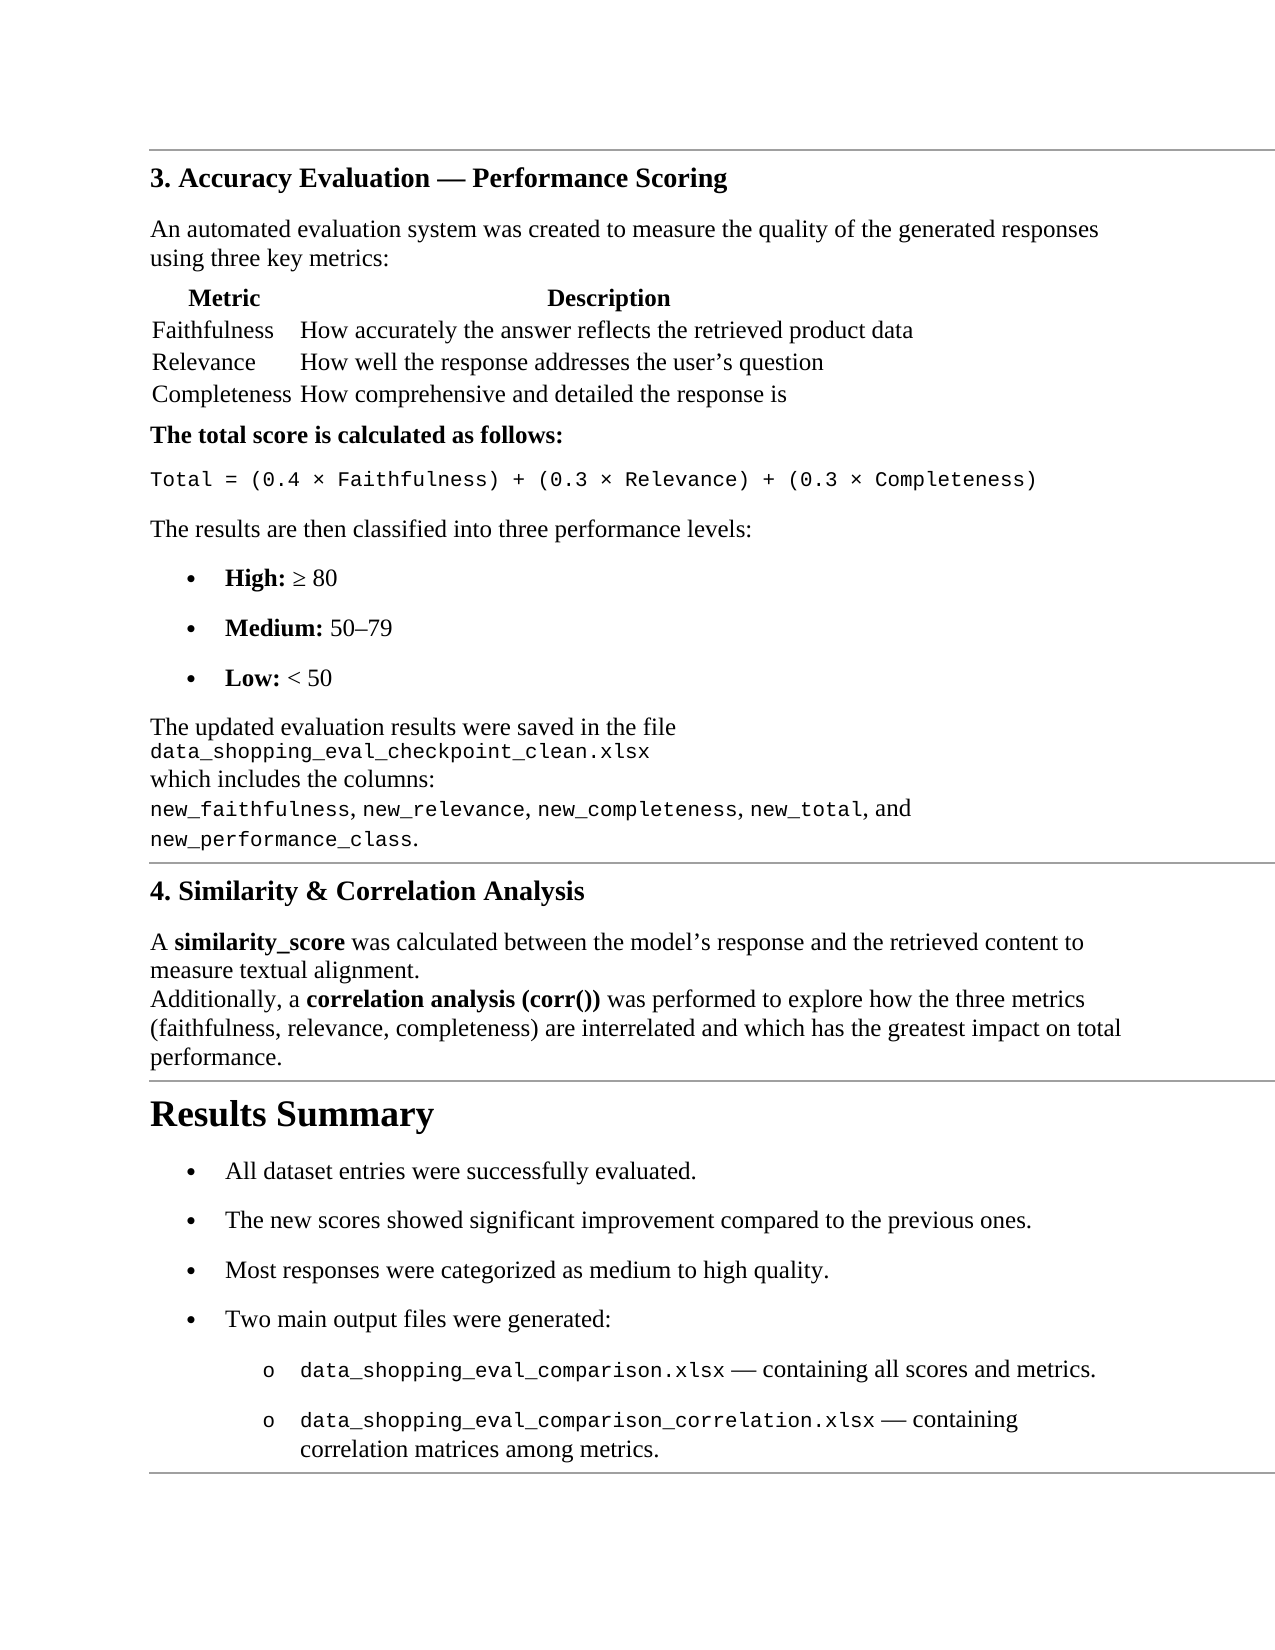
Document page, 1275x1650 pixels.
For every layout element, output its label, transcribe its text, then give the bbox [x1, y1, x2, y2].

list The new scores showed significant improvement compared to the previous ones. [187, 1205, 1125, 1234]
table_cell How accurately the answer reflects the retrieved product data [298, 314, 919, 346]
table_cell How well the response addresses the user’s question [298, 346, 919, 377]
list Two main output files were generated: [187, 1304, 1125, 1333]
subtitle 3. Accuracy Evaluation — Performance Scoring [150, 161, 1125, 193]
list All dataset entries were successfully evaluated. [187, 1156, 1125, 1184]
text The results are then classified into three performance levels: [150, 514, 1125, 543]
table_header Metric [150, 282, 298, 314]
list Most responses were categorized as medium to high quality. [187, 1255, 1125, 1284]
table_cell How comprehensive and detailed the response is [298, 378, 919, 409]
subtitle Results Summary [150, 1092, 1125, 1135]
list Medium: 50–79 [187, 613, 1125, 642]
table_header Description [298, 282, 919, 314]
subtitle 4. Similarity & Correlation Analysis [150, 874, 1125, 906]
table_cell Completeness [150, 378, 298, 409]
list High: ≥ 80 [187, 563, 1125, 592]
text Total = (0.4 × Faithfulness) + (0.3 × Relevance) + (0.3 × Completeness) [150, 469, 1125, 493]
text An automated evaluation system was created to measure the quality of the generated responses using three key metrics: [150, 214, 1125, 271]
text A similarity_score was calculated between the model’s response and the retrieved content to measure textual alignment. Additionally, a correlation analysis (corr()) was performed to explore how the three metrics (faithfulness, relevance, completeness) are interrelated and which has the greatest impact on total performance. [150, 927, 1125, 1071]
list Low: < 50 [187, 663, 1125, 691]
list data_shopping_eval_comparison.xlsx — containing all scores and metrics. [262, 1354, 1125, 1384]
table_cell Faithfulness [150, 314, 298, 346]
text The updated evaluation results were saved in the file data_shopping_eval_checkpoint_clean.xlsx which includes the columns: new_faithfulness, new_relevance, new_completeness, new_total, and new_performance_class. [150, 712, 1125, 852]
list data_shopping_eval_comparison_correlation.xlsx — containing correlation matrices among metrics. [262, 1404, 1125, 1463]
text The total score is calculated as follows: [150, 420, 1125, 448]
table_cell Relevance [150, 346, 298, 377]
